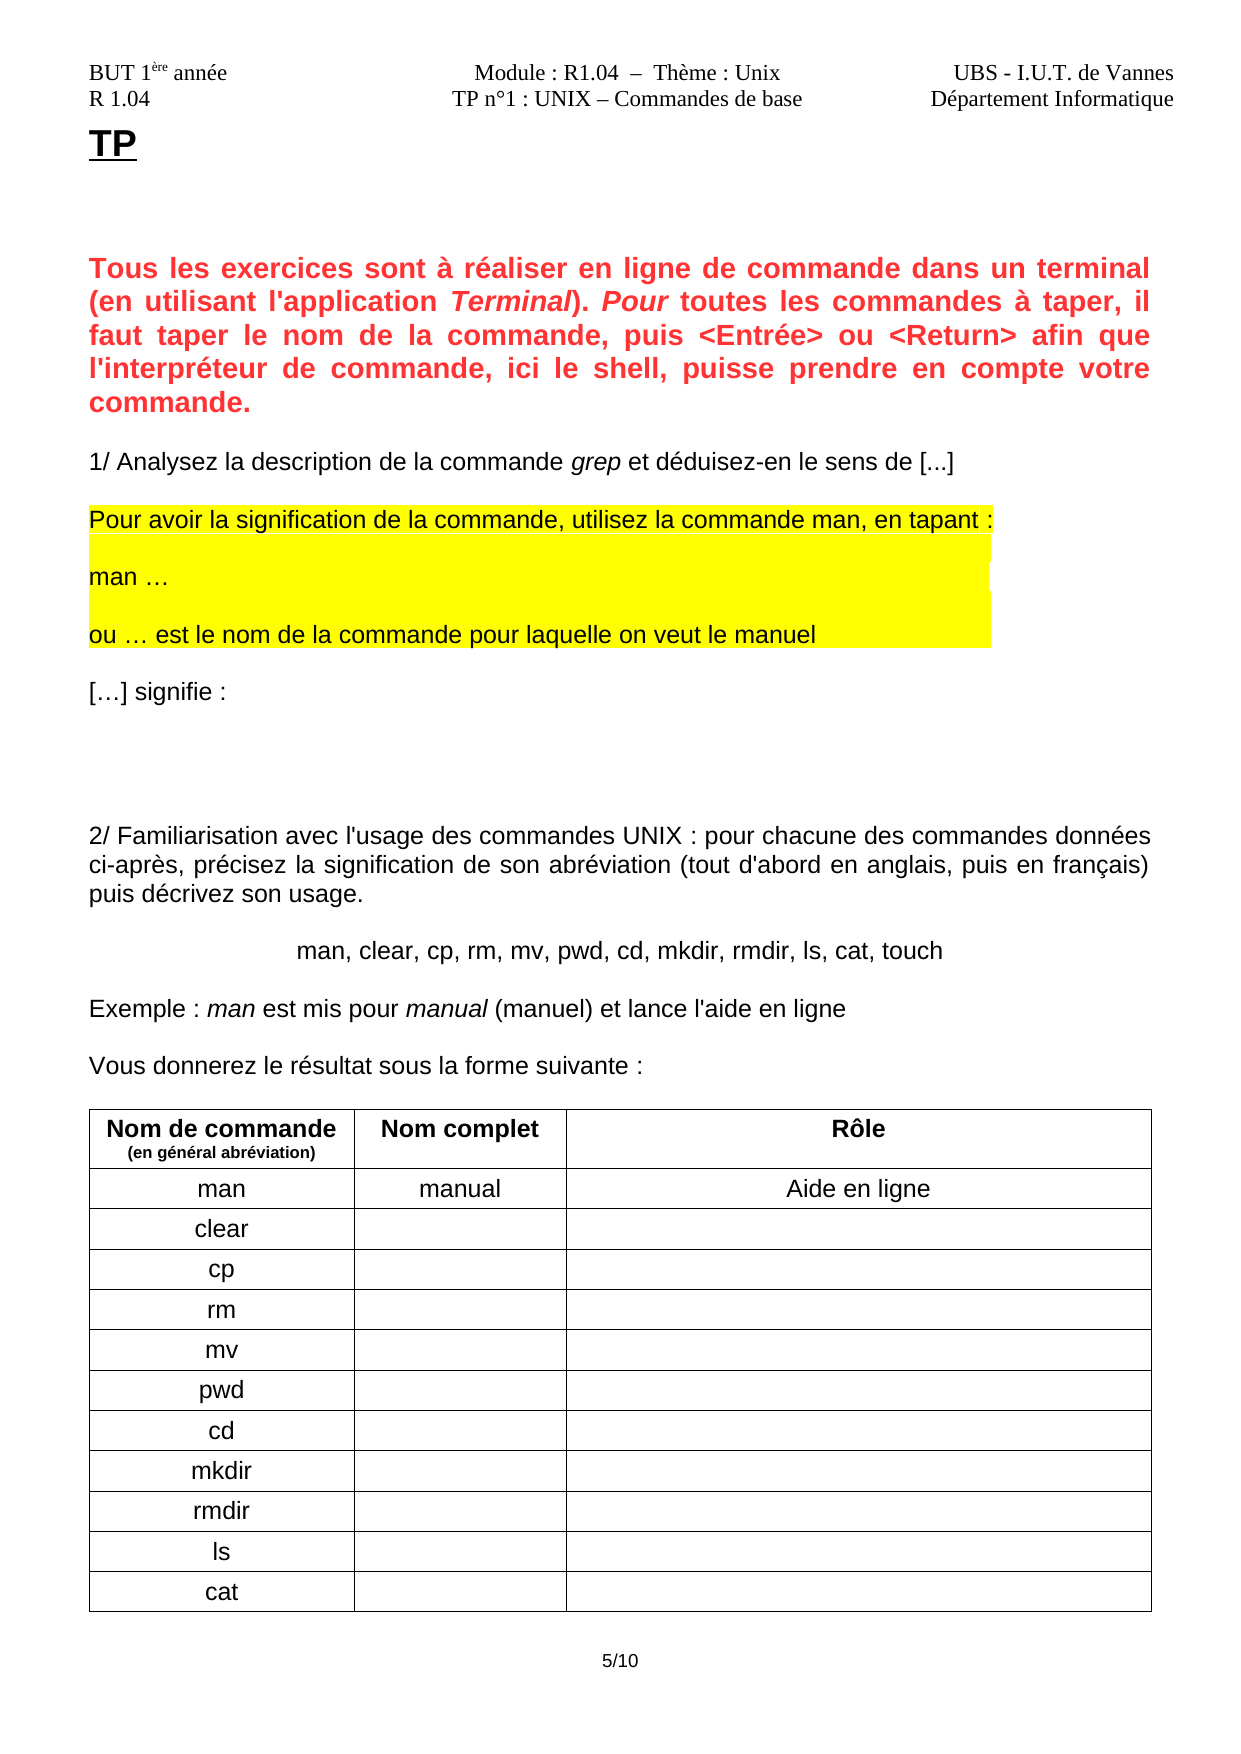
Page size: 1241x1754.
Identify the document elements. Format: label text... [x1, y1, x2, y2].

table_cell [567, 1250, 1151, 1289]
table_cell [355, 1572, 566, 1611]
table_cell [355, 1532, 566, 1571]
table_header Nom complet [355, 1110, 566, 1168]
table_cell clear [90, 1209, 354, 1249]
table_cell pwd [90, 1371, 354, 1410]
text Vous donnerez le résultat sous la forme suivante : [89, 1051, 1151, 1080]
text TP [89, 121, 1151, 164]
table_cell [355, 1492, 566, 1531]
text Pour avoir la signification de la commande, utilisez la commande man, en tapant : [89, 505, 1151, 533]
table_cell [355, 1330, 566, 1369]
table_cell [355, 1411, 566, 1450]
table_cell rmdir [90, 1492, 354, 1531]
text Tous les exercices sont à réaliser en ligne de commande dans un terminal (en utilisant l'application Terminal). Pour toutes les commandes à taper, il faut taper le nom de la commande, puis <Entrée> ou <Return> afin que l'interpréteur de commande, ici le shell, puisse prendre en compte votre commande. [89, 251, 1151, 418]
table_cell [567, 1492, 1151, 1531]
text ou … est le nom de la commande pour laquelle on veut le manuel [89, 620, 1151, 648]
table_header Nom de commande (en général abréviation) [90, 1110, 354, 1168]
table_cell Aide en ligne [567, 1169, 1151, 1208]
text Exemple : man est mis pour manual (manuel) et lance l'aide en ligne [89, 993, 1151, 1022]
table_cell [567, 1572, 1151, 1611]
table_cell [567, 1371, 1151, 1410]
table_cell mkdir [90, 1451, 354, 1491]
text man … [89, 562, 1151, 591]
table_header Rôle [567, 1110, 1151, 1168]
table_cell ls [90, 1532, 354, 1571]
text man, clear, cp, rm, mv, pwd, cd, mkdir, rmdir, ls, cat, touch [89, 936, 1151, 965]
table_cell [355, 1451, 566, 1491]
text 1/ Analysez la description de la commande grep et déduisez-en le sens de [...] [89, 447, 1151, 476]
table_cell cp [90, 1250, 354, 1289]
table_cell [355, 1290, 566, 1329]
table_cell [567, 1411, 1151, 1450]
text 2/ Familiarisation avec l'usage des commandes UNIX : pour chacune des commandes données ci-après, précisez la signification de son abréviation (tout d'abord en anglais, puis en français) puis décrivez son usage. [89, 821, 1151, 907]
table_cell [567, 1290, 1151, 1329]
table_cell [567, 1532, 1151, 1571]
table_cell [355, 1250, 566, 1289]
table_cell [355, 1209, 566, 1249]
table_cell [567, 1330, 1151, 1369]
table_cell [355, 1371, 566, 1410]
table_cell rm [90, 1290, 354, 1329]
table_cell cat [90, 1572, 354, 1611]
text […] signifie : [89, 677, 1151, 706]
table_cell cd [90, 1411, 354, 1450]
table_cell manual [355, 1169, 566, 1208]
table_cell man [90, 1169, 354, 1208]
table_cell mv [90, 1330, 354, 1369]
table_cell [567, 1451, 1151, 1491]
table_cell [567, 1209, 1151, 1249]
